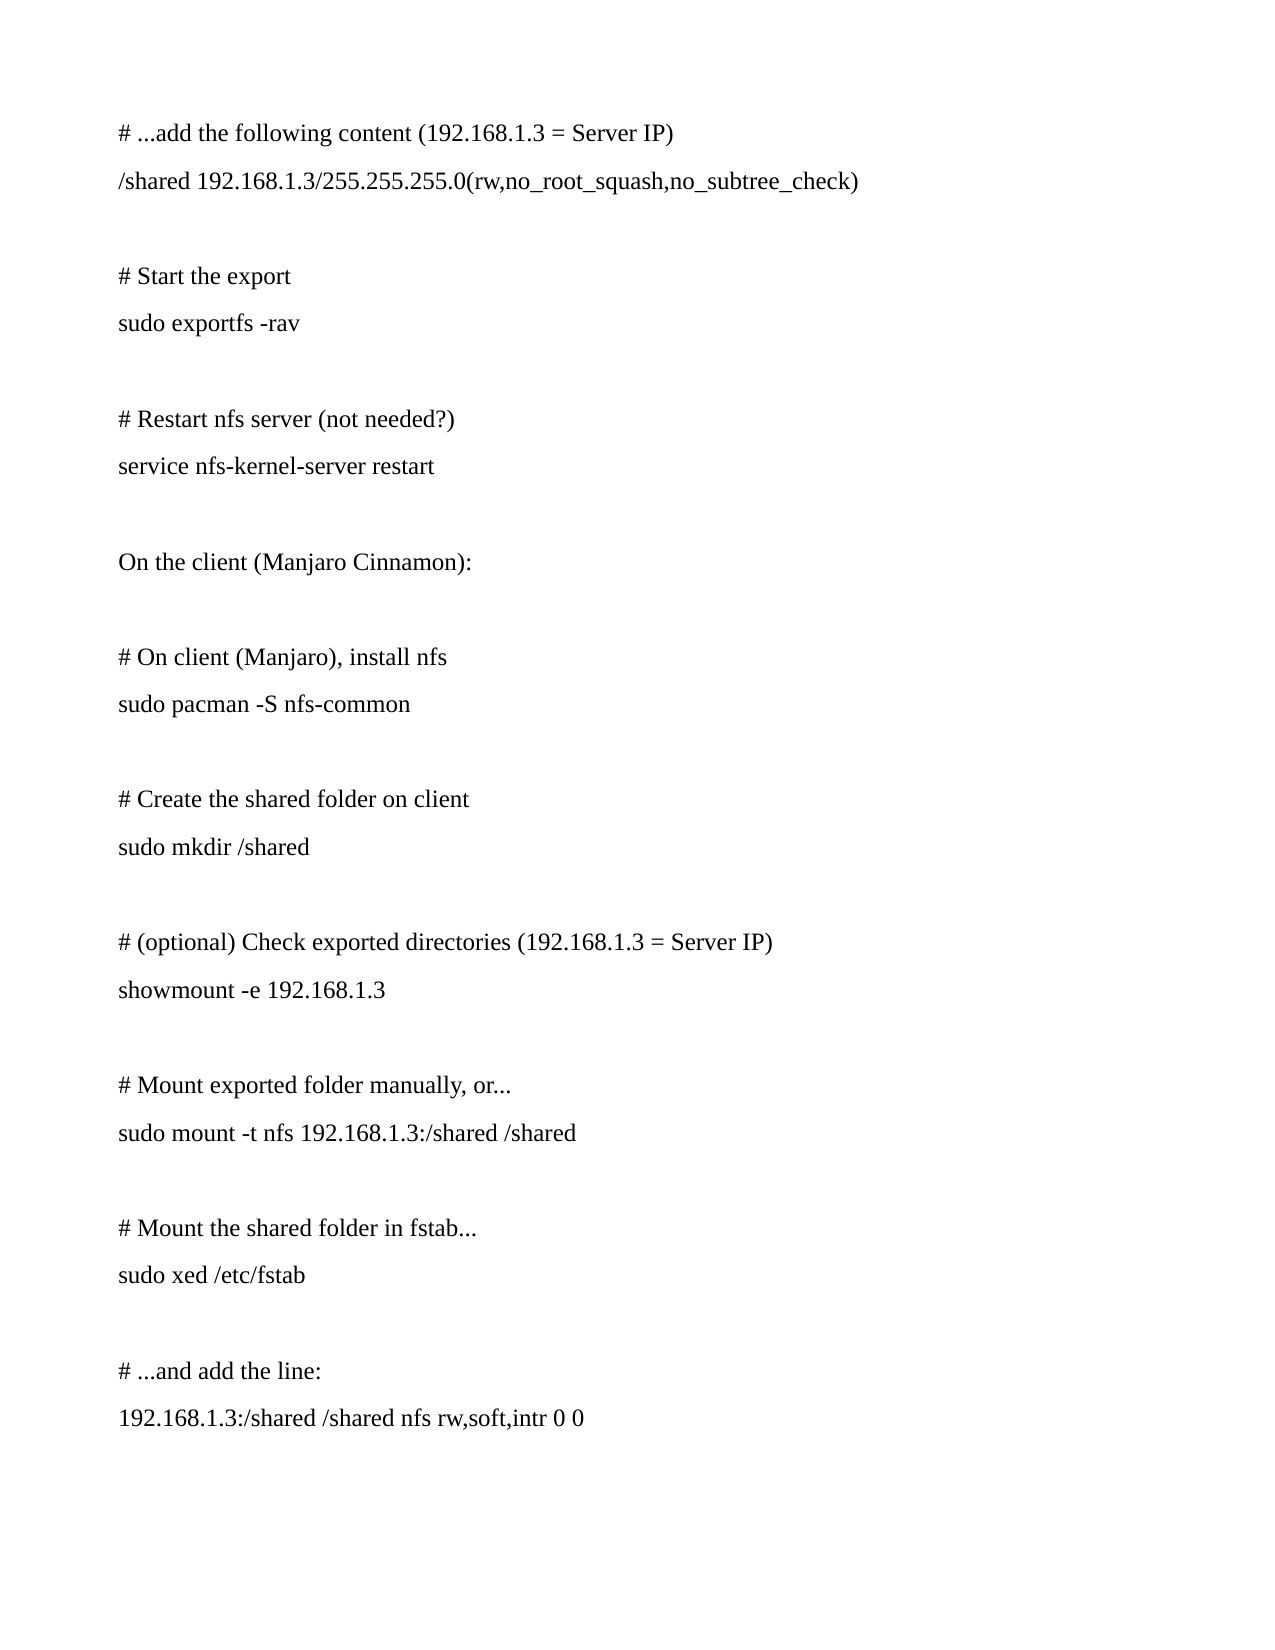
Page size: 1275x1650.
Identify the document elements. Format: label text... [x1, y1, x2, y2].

text sudo mount -t nfs 192.168.1.3:/shared /shared [118, 1118, 1157, 1147]
text sudo xed /etc/fstab [118, 1261, 1157, 1289]
text showmount -e 192.168.1.3 [118, 975, 1157, 1004]
text # On client (Manjaro), install nfs [118, 642, 1157, 671]
text sudo exportfs -rav [118, 308, 1157, 337]
text # (optional) Check exported directories (192.168.1.3 = Server IP) [118, 927, 1157, 956]
text On the client (Manjaro Cinnamon): [118, 547, 1157, 575]
text sudo mkdir /shared [118, 832, 1157, 861]
text 192.168.1.3:/shared /shared nfs rw,soft,intr 0 0 [118, 1403, 1157, 1432]
text # Start the export [118, 261, 1157, 290]
text # Mount the shared folder in fstab... [118, 1213, 1157, 1242]
text sudo pacman -S nfs-common [118, 689, 1157, 718]
text service nfs-kernel-server restart [118, 451, 1157, 480]
text # ...add the following content (192.168.1.3 = Server IP) [118, 118, 1157, 147]
text /shared 192.168.1.3/255.255.255.0(rw,no_root_squash,no_subtree_check) [118, 166, 1157, 194]
text # Create the shared folder on client [118, 784, 1157, 813]
text # Mount exported folder manually, or... [118, 1070, 1157, 1099]
text # ...and add the line: [118, 1356, 1157, 1384]
text # Restart nfs server (not needed?) [118, 404, 1157, 432]
